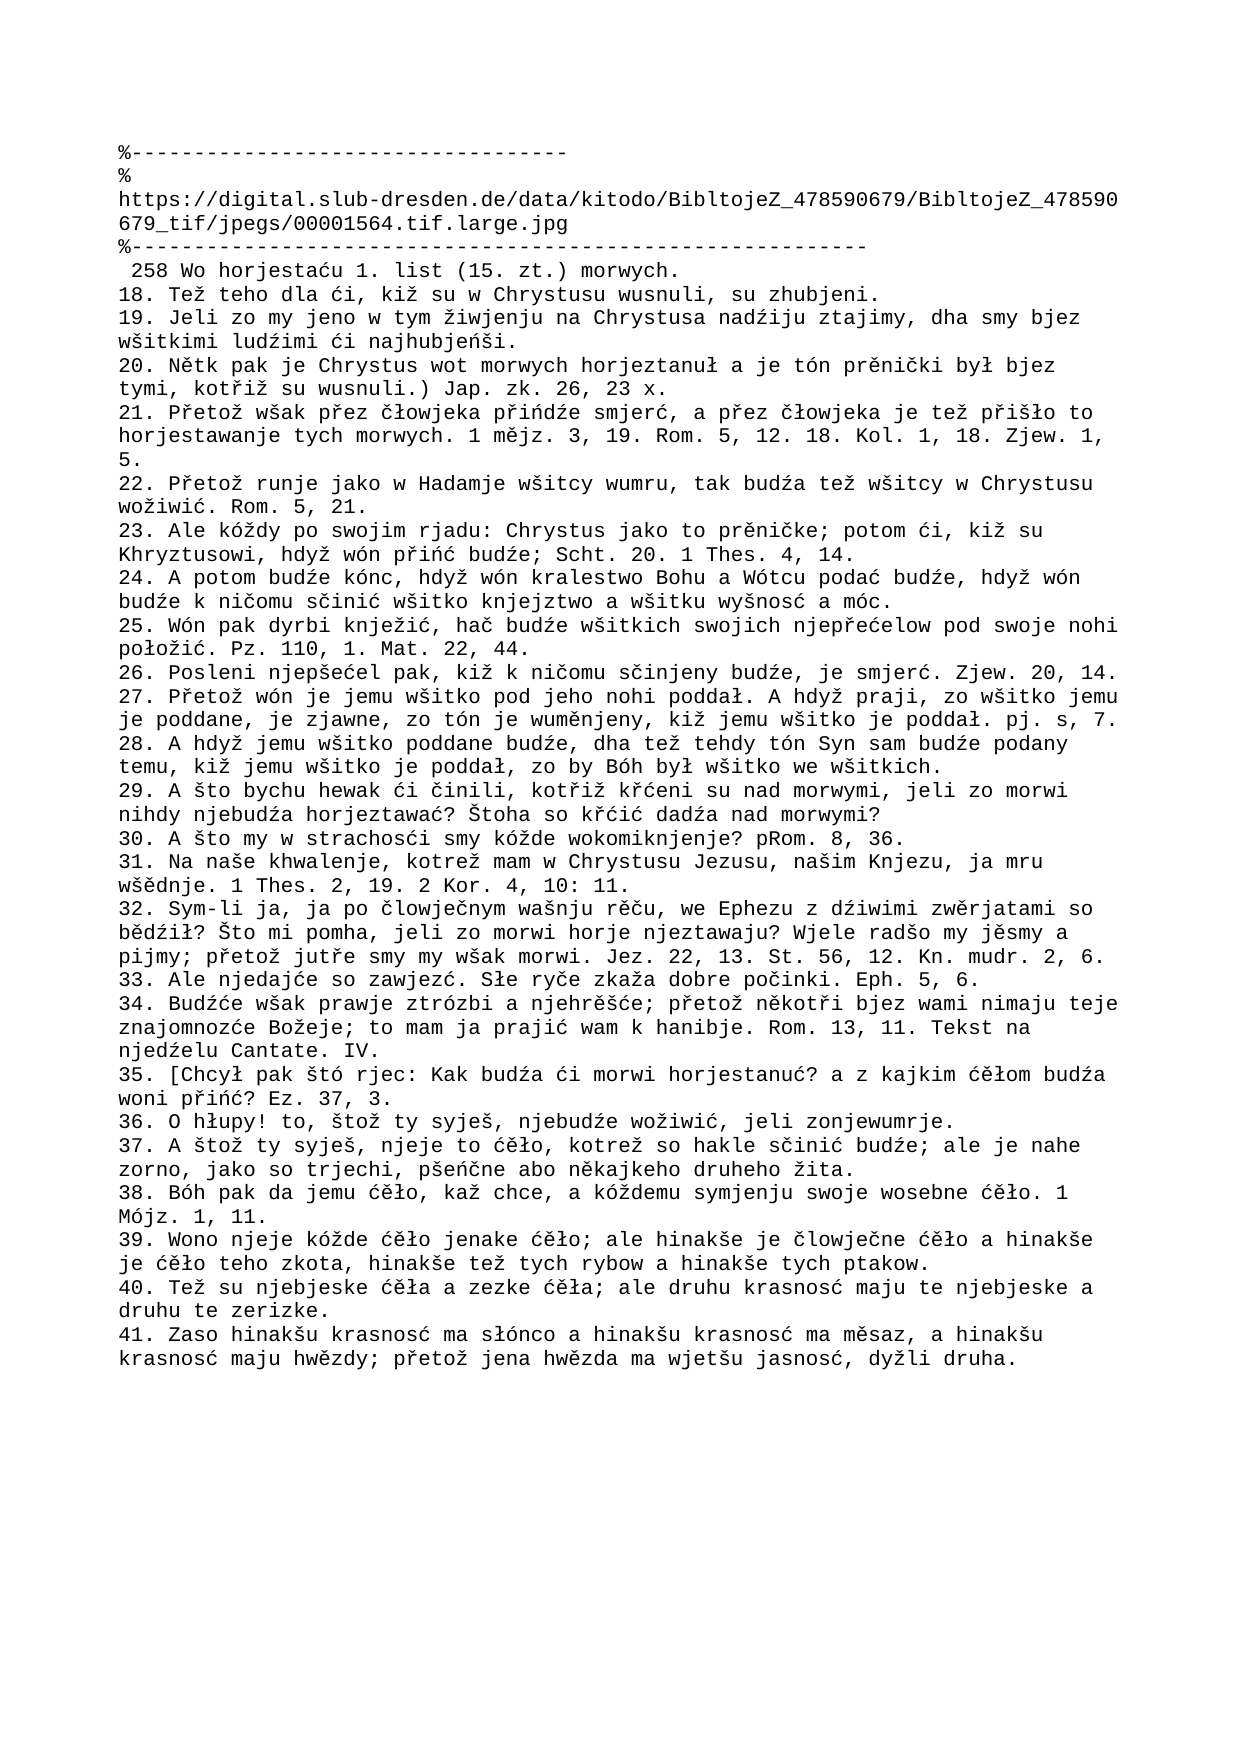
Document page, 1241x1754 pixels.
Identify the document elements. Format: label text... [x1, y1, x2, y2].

text 26. Posleni njepšećel pak, kiž k ničomu sčinjeny budźe, je smjerć. Zjew. 20, 14. [118, 662, 1122, 686]
text 34. Budźće wšak prawje ztrózbi a njehrěšće; přetož někotři bjez wami nimaju teje znajomnozće Božeje; to mam ja prajić wam k hanibje. Rom. 13, 11. Tekst na njedźelu Cantate. IV. [118, 993, 1122, 1064]
text 39. Wono njeje kóžde ćěło jenake ćěło; ale hinakše je člowječne ćěło a hinakše je ćěło teho zkota, hinakše tež tych rybow a hinakše tych ptakow. [118, 1229, 1122, 1277]
text 25. Wón pak dyrbi knježić, hač budźe wšitkich swojich njepřećelow pod swoje nohi połožić. Pz. 110, 1. Mat. 22, 44. [118, 615, 1122, 662]
text 18. Tež teho dla ći, kiž su w Chrystusu wusnuli, su zhubjeni. [118, 284, 1122, 307]
text 31. Na naše khwalenje, kotrež mam w Chrystusu Jezusu, našim Knjezu, ja mru wšědnje. 1 Thes. 2, 19. 2 Kor. 4, 10: 11. [118, 851, 1122, 898]
text 32. Sym-li ja, ja po člowječnym wašnju rěču, we Ephezu z dźiwimi zwěrjatami so bědźił? Što mi pomha, jeli zo morwi horje njeztawaju? Wjele radšo my jěsmy a pijmy; přetož jutře smy my wšak morwi. Jez. 22, 13. St. 56, 12. Kn. mudr. 2, 6. [118, 898, 1122, 969]
text 19. Jeli zo my jeno w tym žiwjenju na Chrystusa nadźiju ztajimy, dha smy bjez wšitkimi ludźimi ći najhubjeńši. [118, 307, 1122, 354]
text % https://digital.slub-dresden.de/data/kitodo/BibltojeZ_478590679/BibltojeZ_478590679_tif/jpegs/00001564.tif.large.jpg [118, 165, 1122, 236]
text 35. [Chcył pak štó rjec: Kak budźa ći morwi horjestanuć? a z kajkim ćěłom budźa woni přińć? Ez. 37, 3. [118, 1064, 1122, 1111]
text 27. Přetož wón je jemu wšitko pod jeho nohi poddał. A hdyž praji, zo wšitko jemu je poddane, je zjawne, zo tón je wuměnjeny, kiž jemu wšitko je poddał. pj. s, 7. [118, 686, 1122, 733]
text 258 Wo horjestaću 1. list (15. zt.) morwych. [118, 260, 1122, 284]
text %----------------------------------- [118, 142, 1122, 165]
text 23. Ale kóždy po swojim rjadu: Chrystus jako to prěničke; potom ći, kiž su Khryztusowi, hdyž wón přińć budźe; Scht. 20. 1 Thes. 4, 14. [118, 520, 1122, 567]
text 29. A što bychu hewak ći činili, kotřiž křćeni su nad morwymi, jeli zo morwi nihdy njebudźa horjeztawać? Štoha so křćić dadźa nad morwymi? [118, 780, 1122, 827]
text %----------------------------------------------------------- [118, 236, 1122, 260]
text 30. A što my w strachosći smy kóžde wokomiknjenje? pRom. 8, 36. [118, 827, 1122, 851]
text 40. Tež su njebjeske ćěła a zezke ćěła; ale druhu krasnosć maju te njebjeske a druhu te zerizke. [118, 1277, 1122, 1324]
text 41. Zaso hinakšu krasnosć ma słónco a hinakšu krasnosć ma měsaz, a hinakšu krasnosć maju hwězdy; přetož jena hwězda ma wjetšu jasnosć, dyžli druha. [118, 1324, 1122, 1371]
text 37. A štož ty syješ, njeje to ćěło, kotrež so hakle sčinić budźe; ale je nahe zorno, jako so trjechi, pšeńčne abo někajkeho druheho žita. [118, 1135, 1122, 1182]
text 21. Přetož wšak přez čłowjeka přińdźe smjerć, a přez čłowjeka je tež přišło to horjestawanje tych morwych. 1 mějz. 3, 19. Rom. 5, 12. 18. Kol. 1, 18. Zjew. 1, 5. [118, 402, 1122, 473]
text 38. Bóh pak da jemu ćěło, kaž chce, a kóždemu symjenju swoje wosebne ćěło. 1 Mójz. 1, 11. [118, 1182, 1122, 1229]
text 36. O hłupy! to, štož ty syješ, njebudźe wožiwić, jeli zonjewumrje. [118, 1111, 1122, 1135]
text 20. Nětk pak je Chrystus wot morwych horjeztanuł a je tón prěnički był bjez tymi, kotřiž su wusnuli.) Jap. zk. 26, 23 x. [118, 354, 1122, 402]
text 28. A hdyž jemu wšitko poddane budźe, dha tež tehdy tón Syn sam budźe podany temu, kiž jemu wšitko je poddał, zo by Bóh był wšitko we wšitkich. [118, 733, 1122, 780]
text 22. Přetož runje jako w Hadamje wšitcy wumru, tak budźa tež wšitcy w Chrystusu wožiwić. Rom. 5, 21. [118, 473, 1122, 520]
text 24. A potom budźe kónc, hdyž wón kralestwo Bohu a Wótcu podać budźe, hdyž wón budźe k ničomu sčinić wšitko knjejztwo a wšitku wyšnosć a móc. [118, 567, 1122, 615]
text 33. Ale njedajće so zawjezć. Słe ryče zkaža dobre počinki. Eph. 5, 6. [118, 969, 1122, 993]
